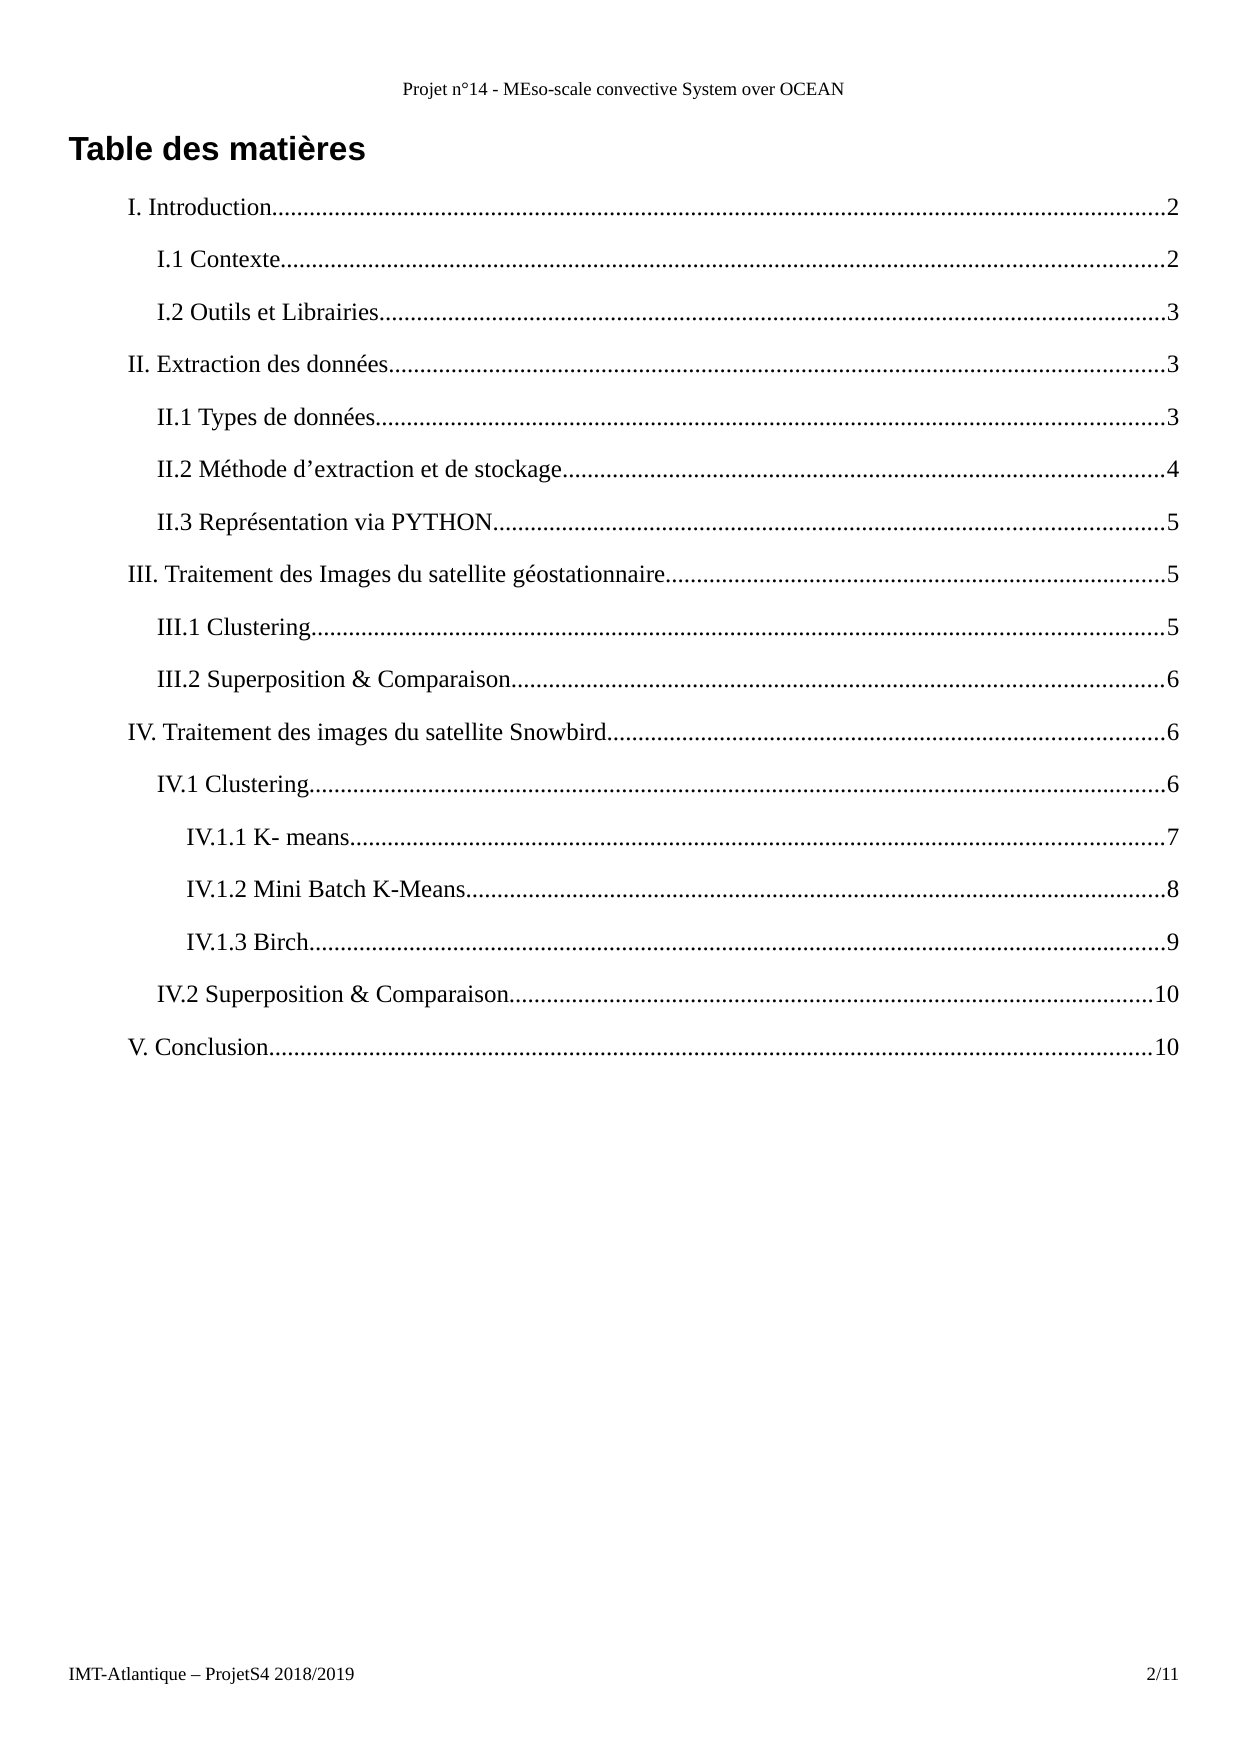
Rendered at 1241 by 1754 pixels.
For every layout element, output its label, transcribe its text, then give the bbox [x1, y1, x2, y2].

text III.2 Superposition & Comparaison 6 [157, 664, 1179, 693]
text IV.1.2 Mini Batch K-Means 8 [186, 874, 1179, 903]
text III.1 Clustering 5 [157, 612, 1179, 641]
text I.2 Outils et Librairies 3 [157, 297, 1179, 326]
text IV.1.1 K- means 7 [186, 822, 1179, 851]
text II.1 Types de données 3 [157, 402, 1179, 431]
text I.1 Contexte 2 [157, 244, 1179, 273]
text IV. Traitement des images du satellite Snowbird 6 [127, 717, 1179, 746]
text V. Conclusion 10 [127, 1032, 1179, 1061]
text IV.1.3 Birch 9 [186, 927, 1179, 956]
text II.2 Méthode d’extraction et de stockage 4 [157, 454, 1179, 483]
text I. Introduction 2 [127, 192, 1179, 221]
text IV.2 Superposition & Comparaison 10 [157, 979, 1179, 1008]
text II. Extraction des données 3 [127, 349, 1179, 378]
text II.3 Représentation via PYTHON 5 [157, 507, 1179, 536]
text IV.1 Clustering 6 [157, 769, 1179, 798]
subtitle Table des matières [68, 129, 1179, 168]
text III. Traitement des Images du satellite géostationnaire 5 [127, 559, 1179, 588]
